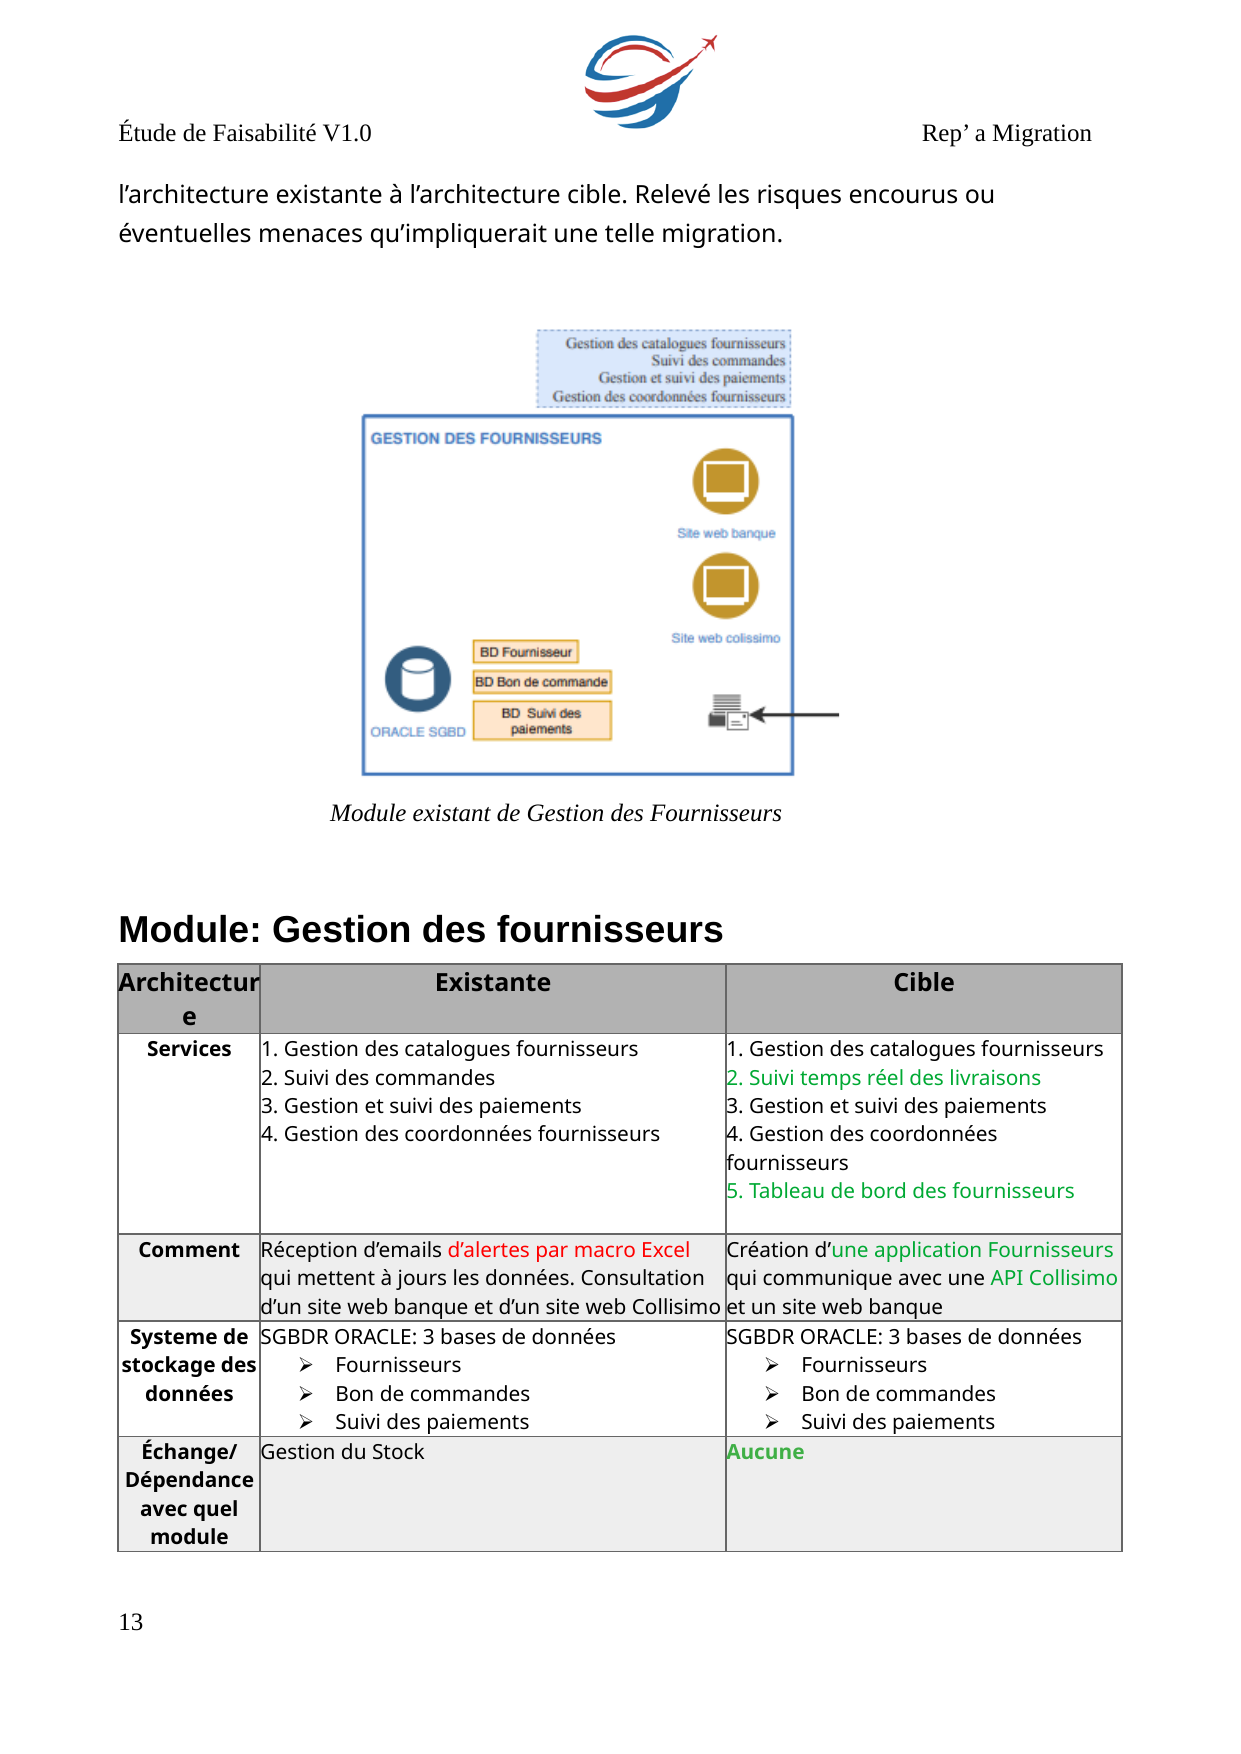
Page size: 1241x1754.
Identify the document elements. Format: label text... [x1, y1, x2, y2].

table_cell Comment [119, 1235, 259, 1320]
table_cell 1. Gestion des catalogues fournisseurs 2. Suivi temps réel des livraisons 3. Gestion et suivi des paiements 4. Gestion des coordonnées fournisseurs Tableau de bord des fournisseurs [727, 1034, 1121, 1233]
table_header Cible [727, 965, 1121, 1033]
table_header Architecture [119, 965, 259, 1033]
table_cell Services [119, 1034, 259, 1233]
table_cell Systeme de stockage des données [119, 1322, 259, 1436]
picture [577, 14, 723, 155]
table_cell Gestion du Stock [261, 1437, 725, 1551]
table_cell Réception d’emails d’alertes par macro Excel qui mettent à jours les données. Consultation d’un site web banque et d’un site web Collisimo [261, 1235, 725, 1320]
subtitle Module: Gestion des fournisseurs [118, 907, 1122, 951]
text Module existant de Gestion des Fournisseurs [330, 798, 839, 827]
picture [330, 323, 840, 798]
table_cell SGBDR ORACLE: 3 bases de données Fournisseurs Bon de commandes Suivi des paiements [727, 1322, 1121, 1436]
table_cell Échange/Dépendance avec quel module [119, 1437, 259, 1551]
table_header Existante [261, 965, 725, 1033]
text l’architecture existante à l’architecture cible. Relevé les risques encourus ou éventuelles menaces qu’impliquerait une telle migration. [118, 176, 1122, 249]
table_cell Aucune [727, 1437, 1121, 1551]
table_cell SGBDR ORACLE: 3 bases de données Fournisseurs Bon de commandes Suivi des paiements [261, 1322, 725, 1436]
table_cell Gestion des catalogues fournisseurs Suivi des commandes Gestion et suivi des paiements Gestion des coordonnées fournisseurs [261, 1034, 725, 1233]
table_cell Création d’une application Fournisseurs qui communique avec une API Collisimo et un site web banque [727, 1235, 1121, 1320]
